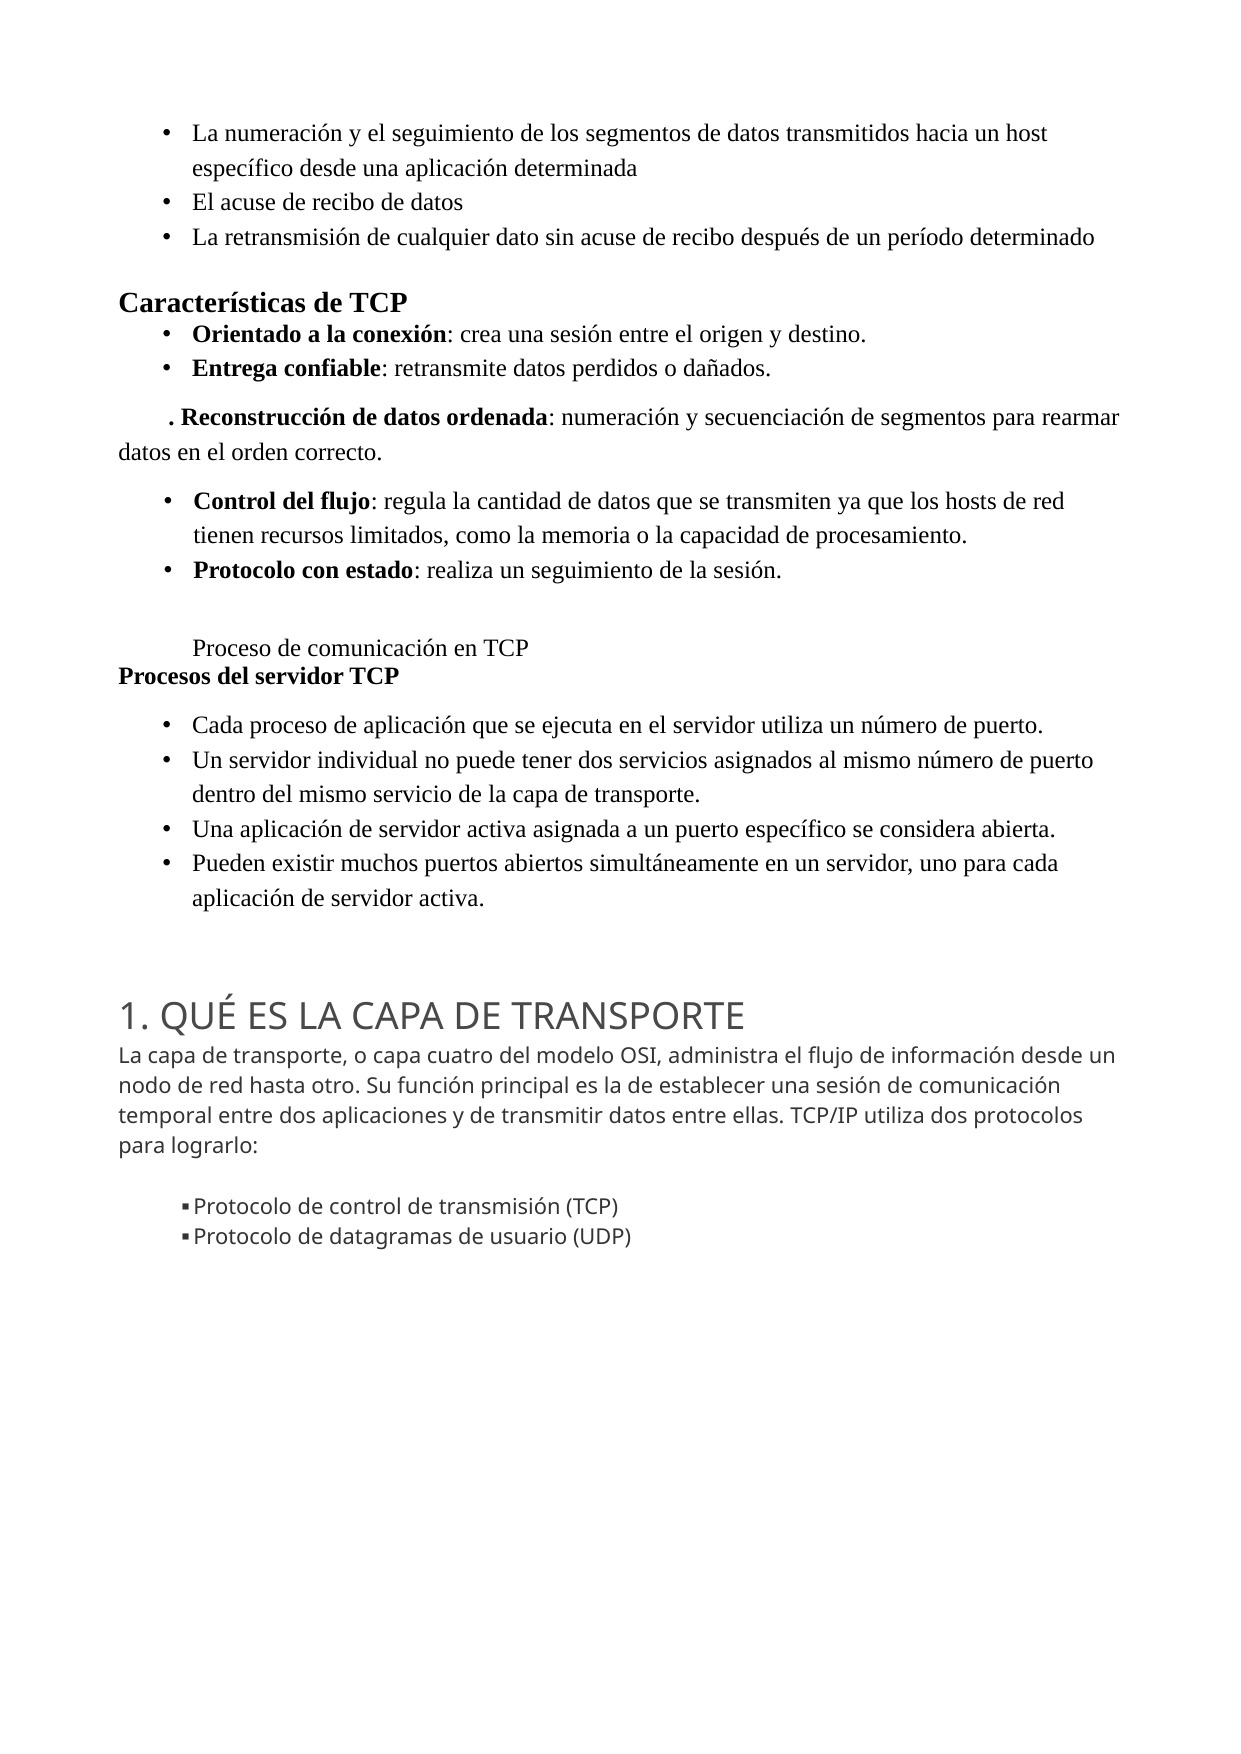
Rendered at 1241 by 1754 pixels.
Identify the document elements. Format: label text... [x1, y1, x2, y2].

list La retransmisión de cualquier dato sin acuse de recibo después de un período determinado [162, 222, 1122, 250]
list Orientado a la conexión: crea una sesión entre el origen y destino. [162, 319, 1122, 347]
list Cada proceso de aplicación que se ejecuta en el servidor utiliza un número de puerto. [162, 710, 1122, 739]
subtitle 1. QUÉ ES LA CAPA DE TRANSPORTE [118, 989, 1122, 1040]
text Proceso de comunicación en TCP [118, 633, 1122, 661]
text La capa de transporte, o capa cuatro del modelo OSI, administra el flujo de información desde un nodo de red hasta otro. Su función principal es la de establecer una sesión de comunicación temporal entre dos aplicaciones y de transmitir datos entre ellas. TCP/IP utiliza dos protocolos para lograrlo: [118, 1040, 1122, 1159]
list Protocolo de datagramas de usuario (UDP) [181, 1221, 1122, 1250]
list Pueden existir muchos puertos abiertos simultáneamente en un servidor, uno para cada aplicación de servidor activa. [162, 848, 1122, 912]
text Procesos del servidor TCP [118, 661, 1122, 690]
list La numeración y el seguimiento de los segmentos de datos transmitidos hacia un host específico desde una aplicación determinada [162, 118, 1122, 181]
list Un servidor individual no puede tener dos servicios asignados al mismo número de puerto dentro del mismo servicio de la capa de transporte. [162, 745, 1122, 808]
list El acuse de recibo de datos [162, 187, 1122, 216]
text . Reconstrucción de datos ordenada: numeración y secuenciación de segmentos para rearmar datos en el orden correcto. [118, 402, 1122, 466]
subtitle Características de TCP [118, 285, 1122, 319]
list Entrega confiable: retransmite datos perdidos o dañados. [162, 353, 1122, 382]
list Control del flujo: regula la cantidad de datos que se transmiten ya que los hosts de red tienen recursos limitados, como la memoria o la capacidad de procesamiento. [164, 486, 1122, 549]
list Protocolo con estado: realiza un seguimiento de la sesión. [164, 555, 1122, 583]
list Protocolo de control de transmisión (TCP) [181, 1191, 1122, 1221]
list Una aplicación de servidor activa asignada a un puerto específico se considera abierta. [162, 814, 1122, 843]
